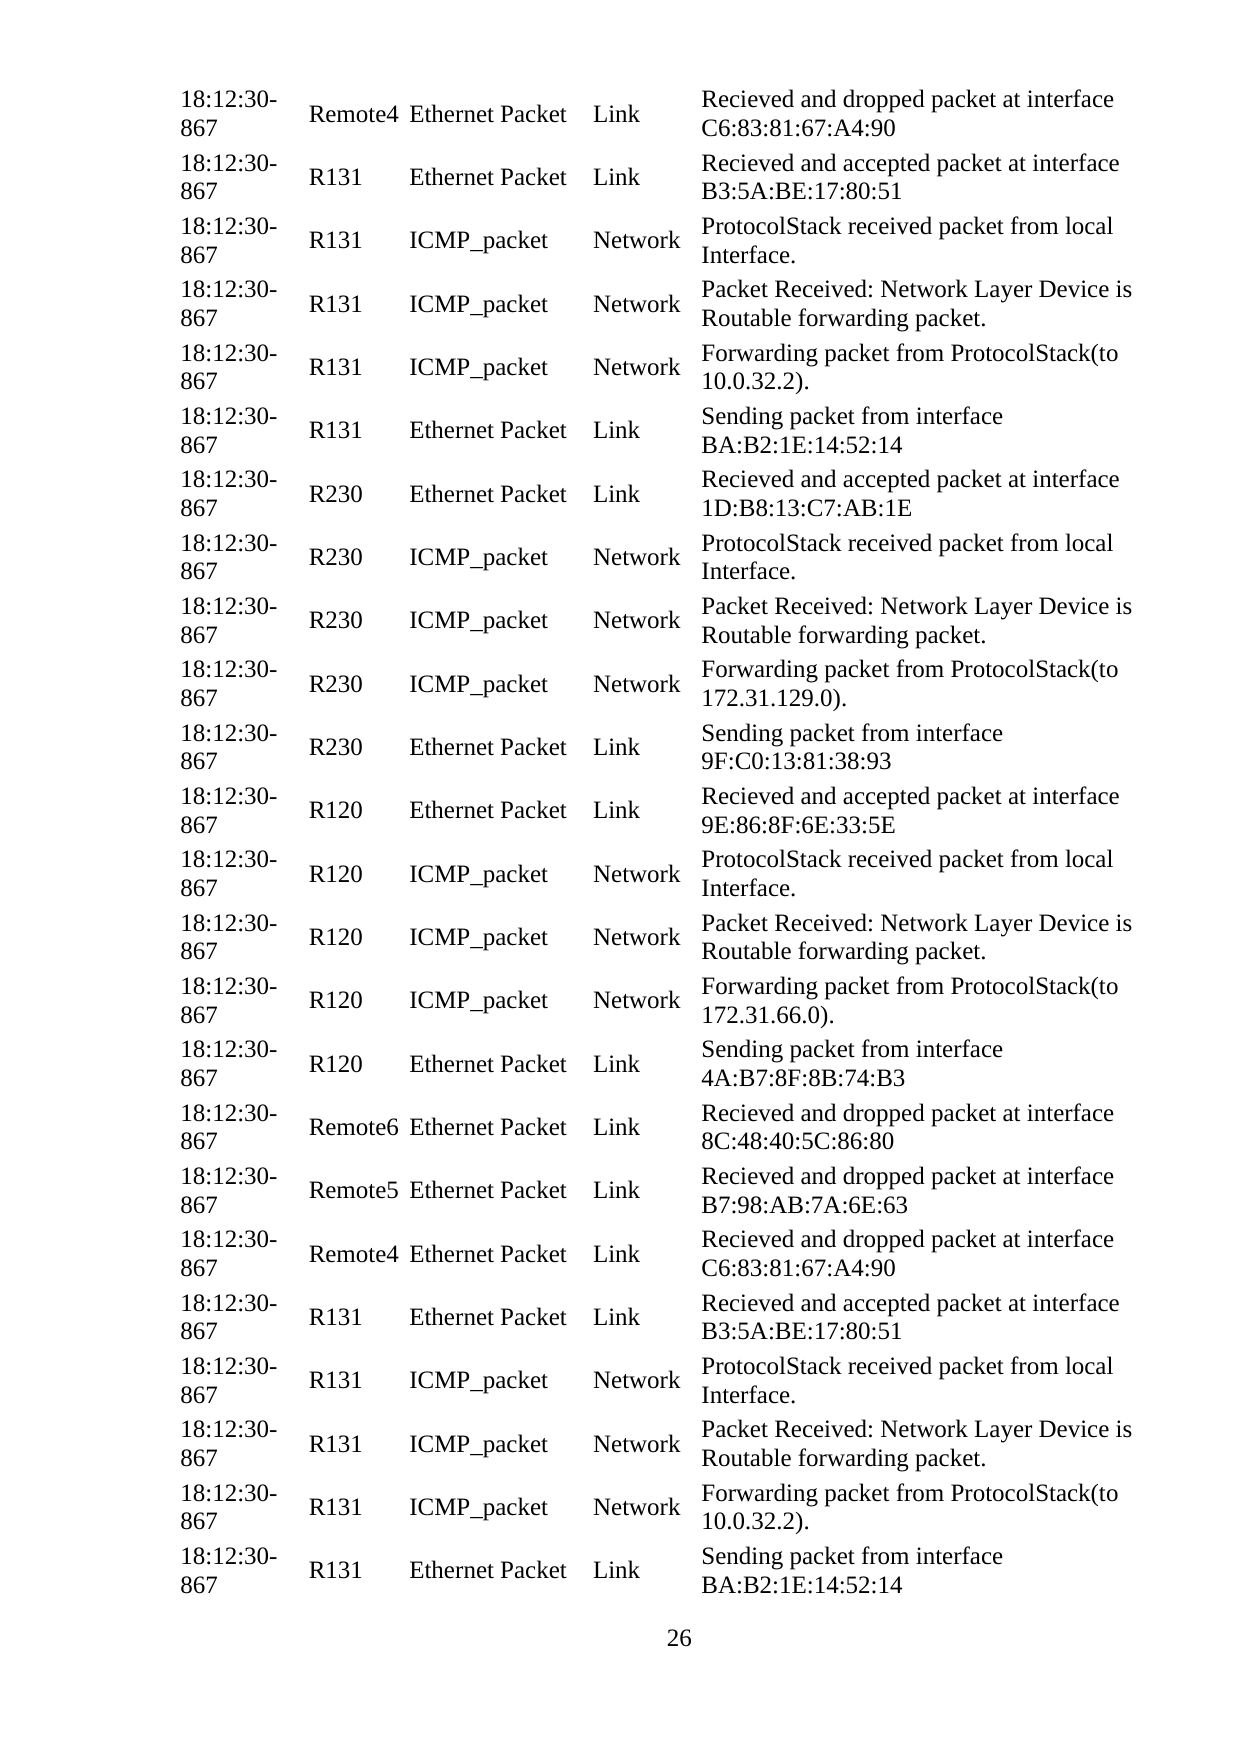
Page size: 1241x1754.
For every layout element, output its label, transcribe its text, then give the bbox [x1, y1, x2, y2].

table_cell Sending packet from interface 9F:C0:13:81:38:93 [698, 715, 1181, 778]
table_cell Forwarding packet from ProtocolStack(to 172.31.129.0). [698, 651, 1181, 715]
table_cell R120 [306, 778, 406, 841]
table_cell R120 [306, 968, 406, 1031]
table_cell R230 [306, 588, 406, 651]
table_cell Link [590, 145, 698, 208]
table_cell Link [590, 1538, 698, 1601]
table_cell Network [590, 1411, 698, 1475]
table_cell 18:12:30-867 [177, 525, 306, 588]
table_cell 18:12:30-867 [177, 461, 306, 525]
table_cell Ethernet Packet [406, 81, 590, 145]
table_cell Network [590, 651, 698, 715]
table_cell Network [590, 525, 698, 588]
table_cell Recieved and accepted packet at interface 9E:86:8F:6E:33:5E [698, 778, 1181, 841]
table_cell 18:12:30-867 [177, 651, 306, 715]
table_cell 18:12:30-867 [177, 81, 306, 145]
table_cell R120 [306, 905, 406, 968]
table_cell R131 [306, 1285, 406, 1348]
table_cell ProtocolStack received packet from local Interface. [698, 525, 1181, 588]
table_cell Ethernet Packet [406, 1031, 590, 1095]
table_cell 18:12:30-867 [177, 1285, 306, 1348]
table_cell Network [590, 968, 698, 1031]
table_cell Link [590, 1285, 698, 1348]
table_cell Forwarding packet from ProtocolStack(to 10.0.32.2). [698, 1475, 1181, 1538]
table_cell Remote5 [306, 1158, 406, 1221]
table_cell Link [590, 398, 698, 461]
table_cell R131 [306, 398, 406, 461]
table_cell Forwarding packet from ProtocolStack(to 10.0.32.2). [698, 335, 1181, 398]
table_cell Link [590, 778, 698, 841]
table_cell Packet Received: Network Layer Device is Routable forwarding packet. [698, 1411, 1181, 1475]
table_cell Ethernet Packet [406, 1538, 590, 1601]
table_cell 18:12:30-867 [177, 1538, 306, 1601]
table_cell ICMP_packet [406, 335, 590, 398]
table_cell R131 [306, 271, 406, 335]
table_cell 18:12:30-867 [177, 1031, 306, 1095]
table_cell 18:12:30-867 [177, 588, 306, 651]
table_cell 18:12:30-867 [177, 1221, 306, 1285]
table_cell Recieved and dropped packet at interface C6:83:81:67:A4:90 [698, 81, 1181, 145]
table_cell ProtocolStack received packet from local Interface. [698, 841, 1181, 905]
table_cell R131 [306, 145, 406, 208]
table_cell Recieved and dropped packet at interface C6:83:81:67:A4:90 [698, 1221, 1181, 1285]
table_cell 18:12:30-867 [177, 398, 306, 461]
table_cell 18:12:30-867 [177, 1158, 306, 1221]
table_cell ICMP_packet [406, 271, 590, 335]
table_cell Network [590, 208, 698, 271]
table_cell 18:12:30-867 [177, 1095, 306, 1158]
table_cell Ethernet Packet [406, 1285, 590, 1348]
table_cell 18:12:30-867 [177, 1411, 306, 1475]
table_cell Packet Received: Network Layer Device is Routable forwarding packet. [698, 271, 1181, 335]
table_cell Remote6 [306, 1095, 406, 1158]
table_cell Recieved and accepted packet at interface B3:5A:BE:17:80:51 [698, 1285, 1181, 1348]
table_cell Link [590, 461, 698, 525]
table_cell 18:12:30-867 [177, 1348, 306, 1411]
table_cell Link [590, 1158, 698, 1221]
table_cell ICMP_packet [406, 1475, 590, 1538]
table_cell 18:12:30-867 [177, 778, 306, 841]
table_cell R120 [306, 841, 406, 905]
table_cell ICMP_packet [406, 905, 590, 968]
table_cell Network [590, 905, 698, 968]
table_cell ICMP_packet [406, 968, 590, 1031]
table_cell Network [590, 588, 698, 651]
table_cell R131 [306, 208, 406, 271]
table_cell Sending packet from interface BA:B2:1E:14:52:14 [698, 398, 1181, 461]
table_cell 18:12:30-867 [177, 335, 306, 398]
table_cell ICMP_packet [406, 588, 590, 651]
table_cell Sending packet from interface BA:B2:1E:14:52:14 [698, 1538, 1181, 1601]
table_cell ProtocolStack received packet from local Interface. [698, 208, 1181, 271]
table_cell 18:12:30-867 [177, 145, 306, 208]
table_cell Ethernet Packet [406, 398, 590, 461]
table_cell ICMP_packet [406, 841, 590, 905]
table_cell 18:12:30-867 [177, 271, 306, 335]
table_cell Network [590, 271, 698, 335]
table_cell R230 [306, 525, 406, 588]
table_cell Recieved and dropped packet at interface B7:98:AB:7A:6E:63 [698, 1158, 1181, 1221]
table_cell ProtocolStack received packet from local Interface. [698, 1348, 1181, 1411]
table_cell Ethernet Packet [406, 461, 590, 525]
table_cell Ethernet Packet [406, 1221, 590, 1285]
table_cell R131 [306, 1348, 406, 1411]
table_cell Link [590, 1031, 698, 1095]
table_cell Ethernet Packet [406, 778, 590, 841]
table_cell Link [590, 1221, 698, 1285]
table_cell Packet Received: Network Layer Device is Routable forwarding packet. [698, 588, 1181, 651]
table_cell Recieved and dropped packet at interface 8C:48:40:5C:86:80 [698, 1095, 1181, 1158]
table_cell 18:12:30-867 [177, 841, 306, 905]
table_cell Packet Received: Network Layer Device is Routable forwarding packet. [698, 905, 1181, 968]
table_cell Ethernet Packet [406, 145, 590, 208]
table_cell Network [590, 841, 698, 905]
table_cell Link [590, 81, 698, 145]
table_cell 18:12:30-867 [177, 715, 306, 778]
table_cell ICMP_packet [406, 208, 590, 271]
table_cell Network [590, 335, 698, 398]
table_cell ICMP_packet [406, 525, 590, 588]
table_cell ICMP_packet [406, 651, 590, 715]
table_cell R230 [306, 461, 406, 525]
table_cell Network [590, 1475, 698, 1538]
table_cell Ethernet Packet [406, 1095, 590, 1158]
table_cell Link [590, 1095, 698, 1158]
table_cell 18:12:30-867 [177, 1475, 306, 1538]
table_cell R230 [306, 715, 406, 778]
table_cell 18:12:30-867 [177, 968, 306, 1031]
table_cell Recieved and accepted packet at interface B3:5A:BE:17:80:51 [698, 145, 1181, 208]
table_cell R131 [306, 1411, 406, 1475]
table_cell Recieved and accepted packet at interface 1D:B8:13:C7:AB:1E [698, 461, 1181, 525]
table_cell ICMP_packet [406, 1348, 590, 1411]
table_cell R131 [306, 1475, 406, 1538]
table_cell R131 [306, 1538, 406, 1601]
table_cell Link [590, 715, 698, 778]
table_cell 18:12:30-867 [177, 208, 306, 271]
table_cell Ethernet Packet [406, 1158, 590, 1221]
table_cell Network [590, 1348, 698, 1411]
table_cell Sending packet from interface 4A:B7:8F:8B:74:B3 [698, 1031, 1181, 1095]
table_cell R230 [306, 651, 406, 715]
table_cell Ethernet Packet [406, 715, 590, 778]
table_cell R131 [306, 335, 406, 398]
table_cell Forwarding packet from ProtocolStack(to 172.31.66.0). [698, 968, 1181, 1031]
table_cell ICMP_packet [406, 1411, 590, 1475]
table_cell Remote4 [306, 1221, 406, 1285]
table_cell Remote4 [306, 81, 406, 145]
table_cell 18:12:30-867 [177, 905, 306, 968]
table_cell R120 [306, 1031, 406, 1095]
